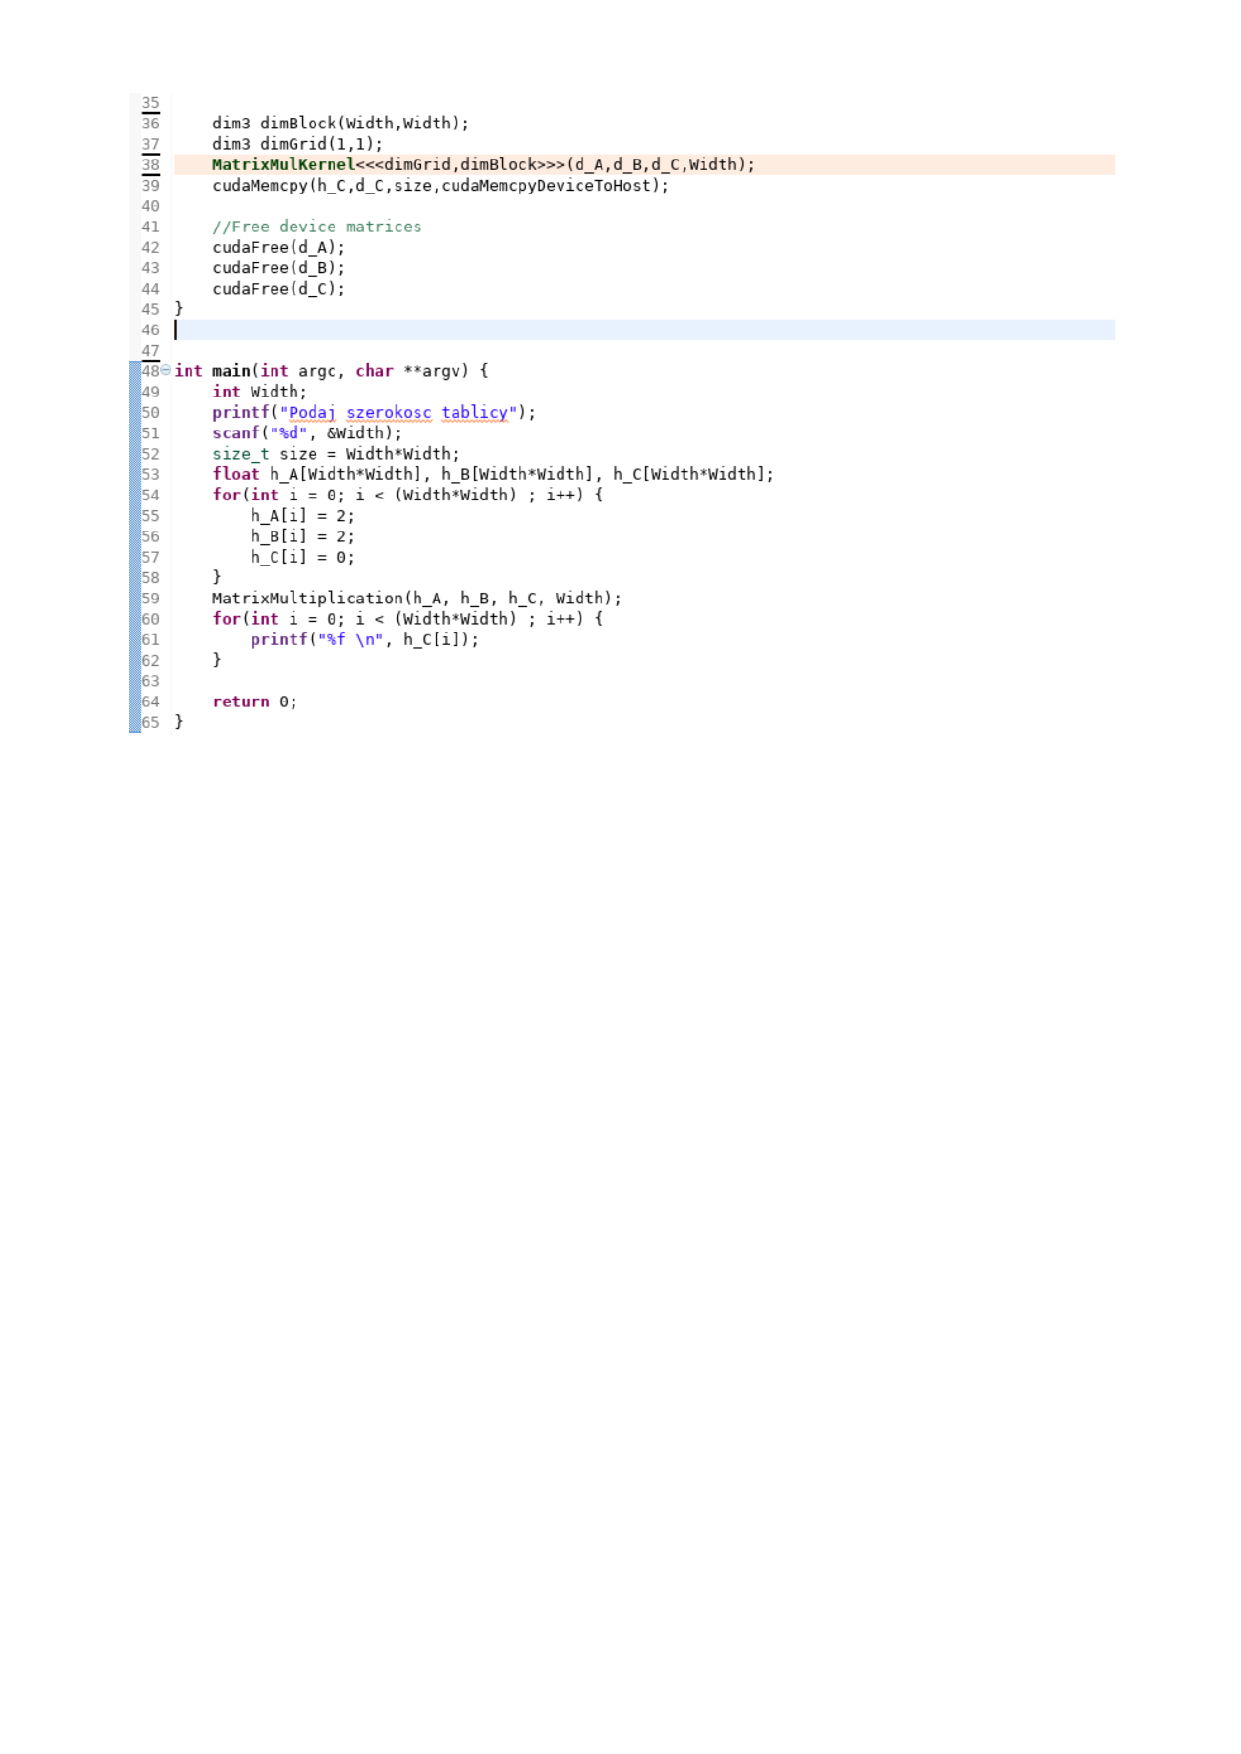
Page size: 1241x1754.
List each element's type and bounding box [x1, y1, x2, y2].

picture [129, 92, 1116, 735]
